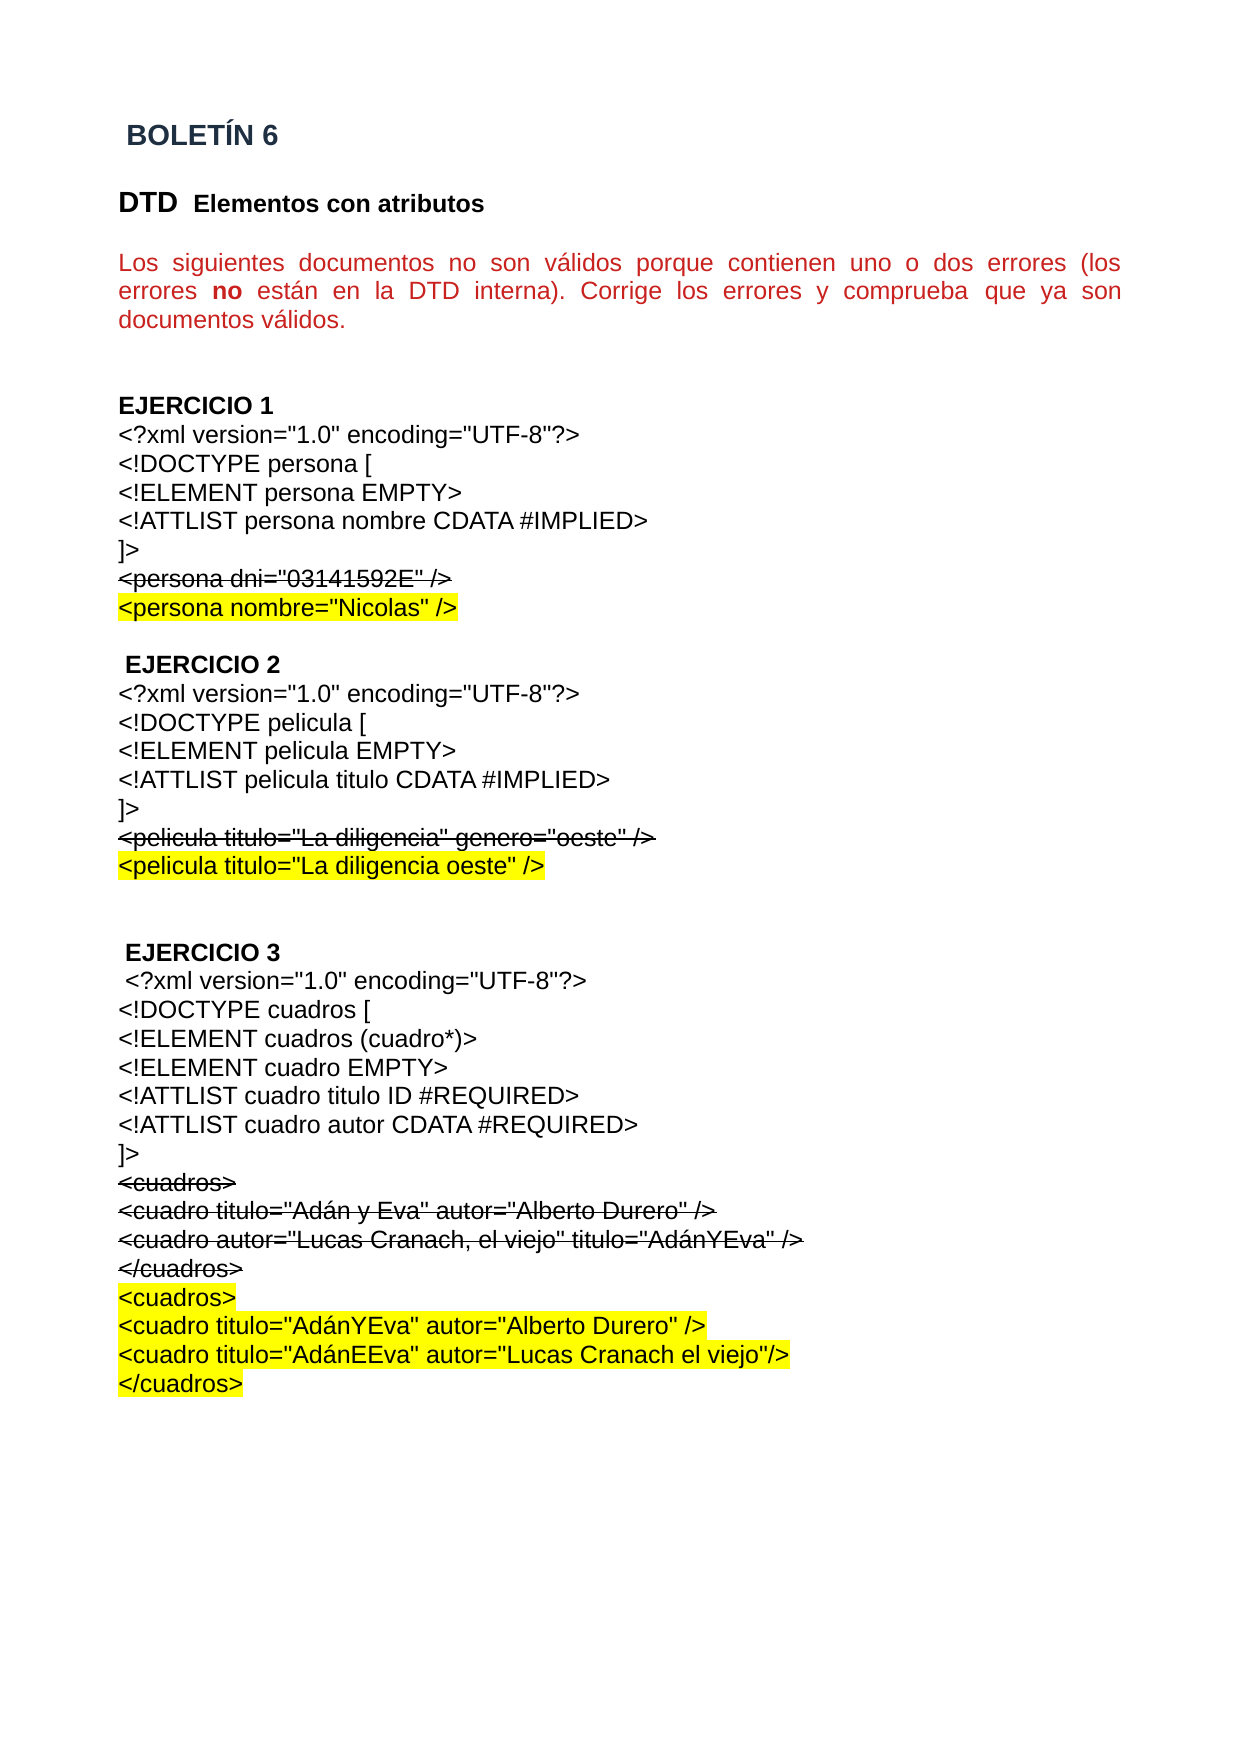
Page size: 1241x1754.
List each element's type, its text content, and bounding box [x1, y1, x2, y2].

text ]> [118, 794, 1122, 822]
text <!ATTLIST persona nombre CDATA #IMPLIED> [118, 506, 1122, 535]
text <?xml version="1.0" encoding="UTF-8"?> [118, 966, 1122, 995]
text DTD Elementos con atributos [118, 185, 1122, 219]
text </cuadros> [118, 1254, 1122, 1282]
text <cuadros> [118, 1282, 1122, 1311]
text <cuadro titulo="AdánEEva" autor="Lucas Cranach el viejo"/> [118, 1340, 1122, 1369]
text <?xml version="1.0" encoding="UTF-8"?> [118, 420, 1122, 449]
text <persona nombre="Nicolas" /> [118, 592, 1122, 621]
text <?xml version="1.0" encoding="UTF-8"?> [118, 679, 1122, 707]
text <!ATTLIST cuadro autor CDATA #REQUIRED> [118, 1110, 1122, 1139]
text EJERCICIO 2 [118, 650, 1122, 679]
text <cuadro titulo="AdánYEva" autor="Alberto Durero" /> [118, 1311, 1122, 1340]
text <persona dni="03141592E" /> [118, 564, 1122, 592]
text <!ATTLIST cuadro titulo ID #REQUIRED> [118, 1081, 1122, 1110]
text ]> [118, 1139, 1122, 1167]
text <cuadros> [118, 1167, 1122, 1196]
text Los siguientes documentos no son válidos porque contienen uno o dos errores (los errores no están en la DTD interna). Corrige los errores y comprueba que ya son documentos válidos. [118, 247, 1122, 334]
text <!ELEMENT pelicula EMPTY> [118, 736, 1122, 765]
text <!ELEMENT persona EMPTY> [118, 477, 1122, 506]
text <!DOCTYPE pelicula [ [118, 707, 1122, 736]
text <cuadro autor="Lucas Cranach, el viejo" titulo="AdánYEva" /> [118, 1225, 1122, 1254]
text <cuadro titulo="Adán y Eva" autor="Alberto Durero" /> [118, 1196, 1122, 1225]
text ]> [118, 535, 1122, 564]
text EJERCICIO 1 [118, 391, 1122, 420]
text <!ELEMENT cuadro EMPTY> [118, 1052, 1122, 1081]
text BOLETÍN 6 [118, 118, 1122, 152]
text <pelicula titulo="La diligencia" genero="oeste" /> [118, 822, 1122, 851]
text </cuadros> [118, 1369, 1122, 1397]
text <!DOCTYPE cuadros [ [118, 995, 1122, 1024]
text <pelicula titulo="La diligencia oeste" /> [118, 851, 1122, 880]
text <!ATTLIST pelicula titulo CDATA #IMPLIED> [118, 765, 1122, 794]
text EJERCICIO 3 [118, 937, 1122, 966]
text <!ELEMENT cuadros (cuadro*)> [118, 1024, 1122, 1052]
text <!DOCTYPE persona [ [118, 449, 1122, 477]
